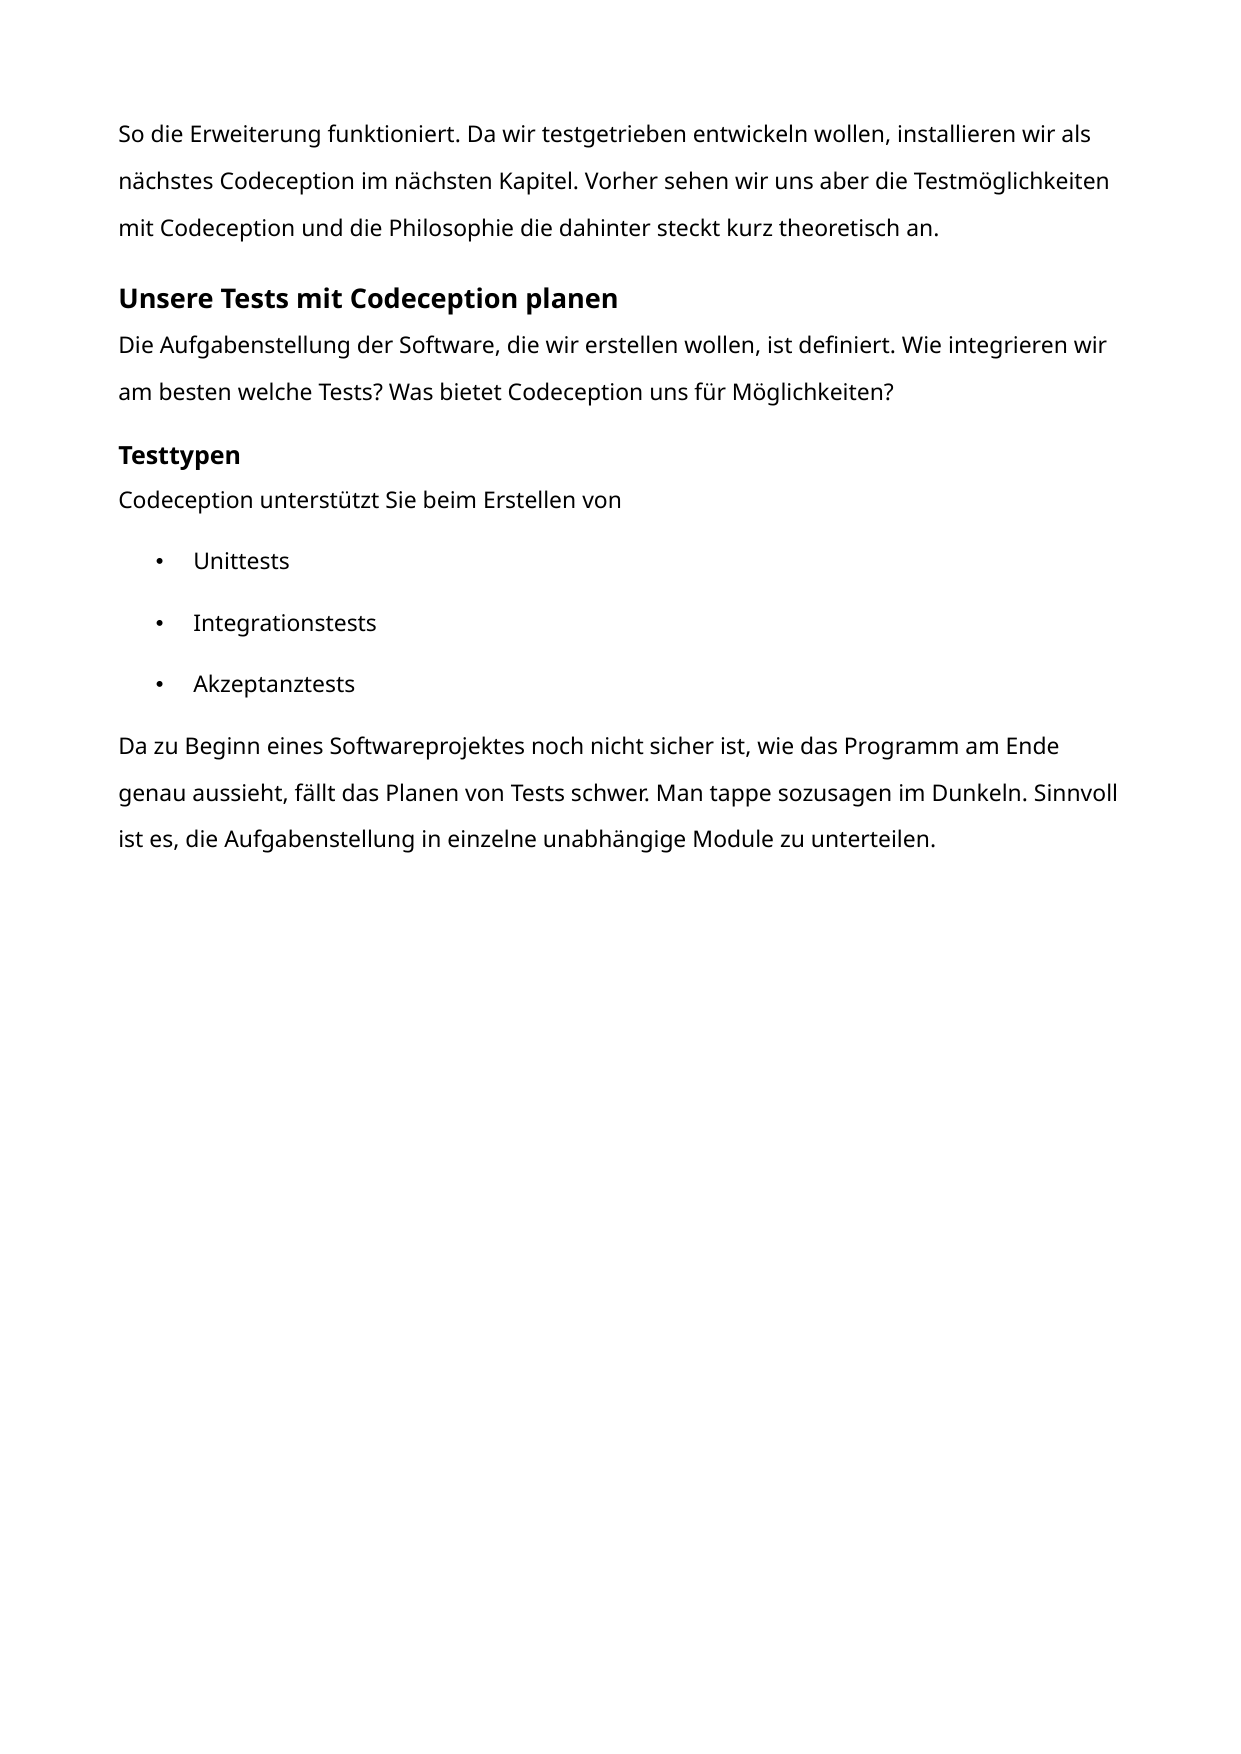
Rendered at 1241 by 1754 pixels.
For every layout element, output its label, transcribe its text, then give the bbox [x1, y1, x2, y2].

text Die Aufgabenstellung der Software, die wir erstellen wollen, ist definiert. Wie integrieren wir am besten welche Tests? Was bietet Codeception uns für Möglichkeiten? [118, 329, 1122, 407]
list Integrationstests [156, 607, 1122, 638]
subtitle Testtypen [118, 437, 1122, 471]
text Codeception unterstützt Sie beim Erstellen von [118, 484, 1122, 515]
list Unittests [156, 545, 1122, 577]
list Akzeptanztests [156, 668, 1122, 699]
subtitle Unsere Tests mit Codeception planen [118, 279, 1122, 316]
text Da zu Beginn eines Softwareprojektes noch nicht sicher ist, wie das Programm am Ende genau aussieht, fällt das Planen von Tests schwer. Man tappe sozusagen im Dunkeln. Sinnvoll ist es, die Aufgabenstellung in einzelne unabhängige Module zu unterteilen. [118, 730, 1122, 855]
text So die Erweiterung funktioniert. Da wir testgetrieben entwickeln wollen, installieren wir als nächstes Codeception im nächsten Kapitel. Vorher sehen wir uns aber die Testmöglichkeiten mit Codeception und die Philosophie die dahinter steckt kurz theoretisch an. [118, 118, 1122, 243]
